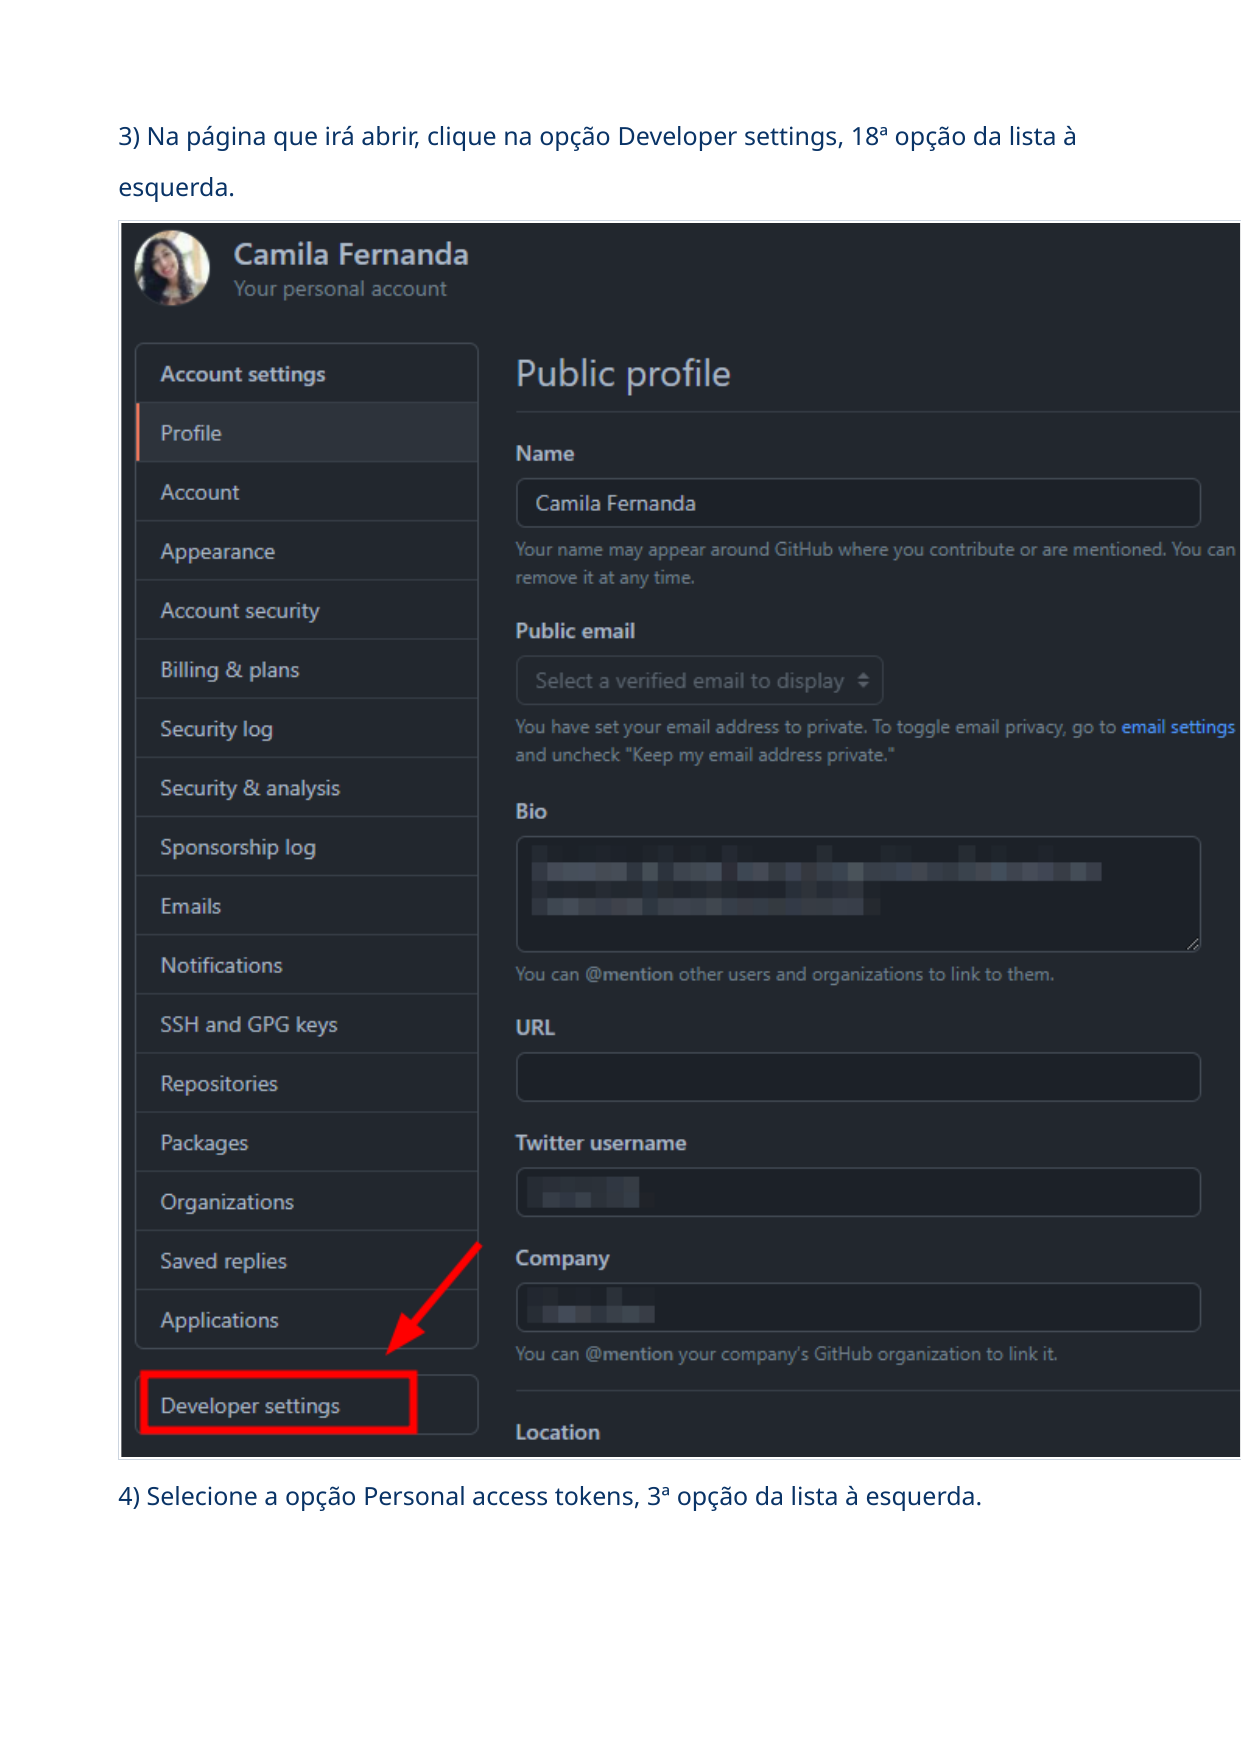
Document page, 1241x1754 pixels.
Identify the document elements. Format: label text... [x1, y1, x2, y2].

picture [121, 223, 1241, 1457]
text 3) Na página que irá abrir, clique na opção Developer settings, 18ª opção da lista à esquerda. [118, 118, 1122, 203]
text 4) Selecione a opção Personal access tokens, 3ª opção da lista à esquerda. [118, 1478, 1122, 1512]
